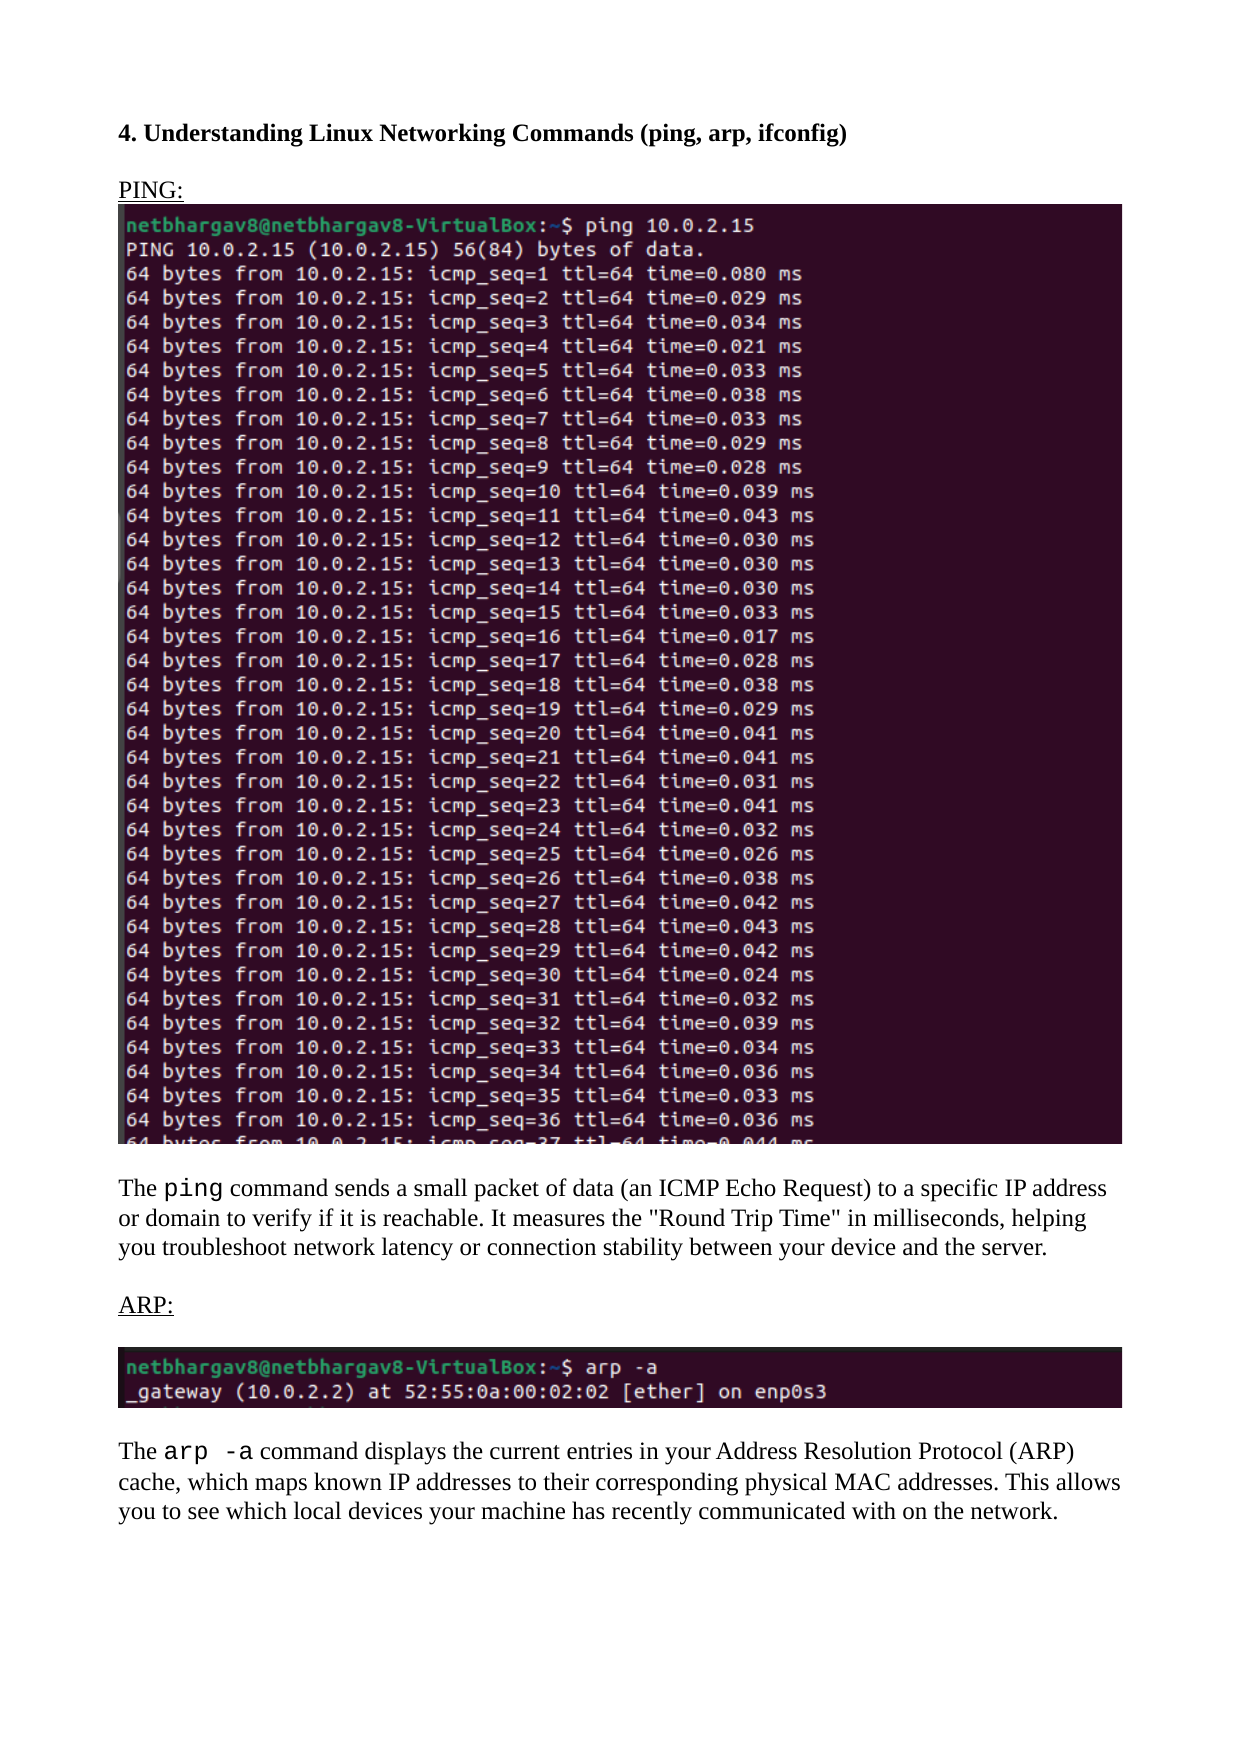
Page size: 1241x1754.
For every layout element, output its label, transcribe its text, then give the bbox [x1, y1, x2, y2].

text The ping command sends a small packet of data (an ICMP Echo Request) to a specific IP address or domain to verify if it is reachable. It measures the "Round Trip Time" in milliseconds, helping you troubleshoot network latency or connection stability between your device and the server. [118, 1173, 1122, 1261]
text 4. Understanding Linux Networking Commands (ping, arp, ifconfig) [118, 118, 1122, 147]
text The arp -a command displays the current entries in your Address Resolution Protocol (ARP) cache, which maps known IP addresses to their corresponding physical MAC addresses. This allows you to see which local devices your machine has recently communicated with on the network. [118, 1436, 1122, 1524]
text ARP: [118, 1290, 1122, 1318]
text PING: [118, 176, 1122, 204]
